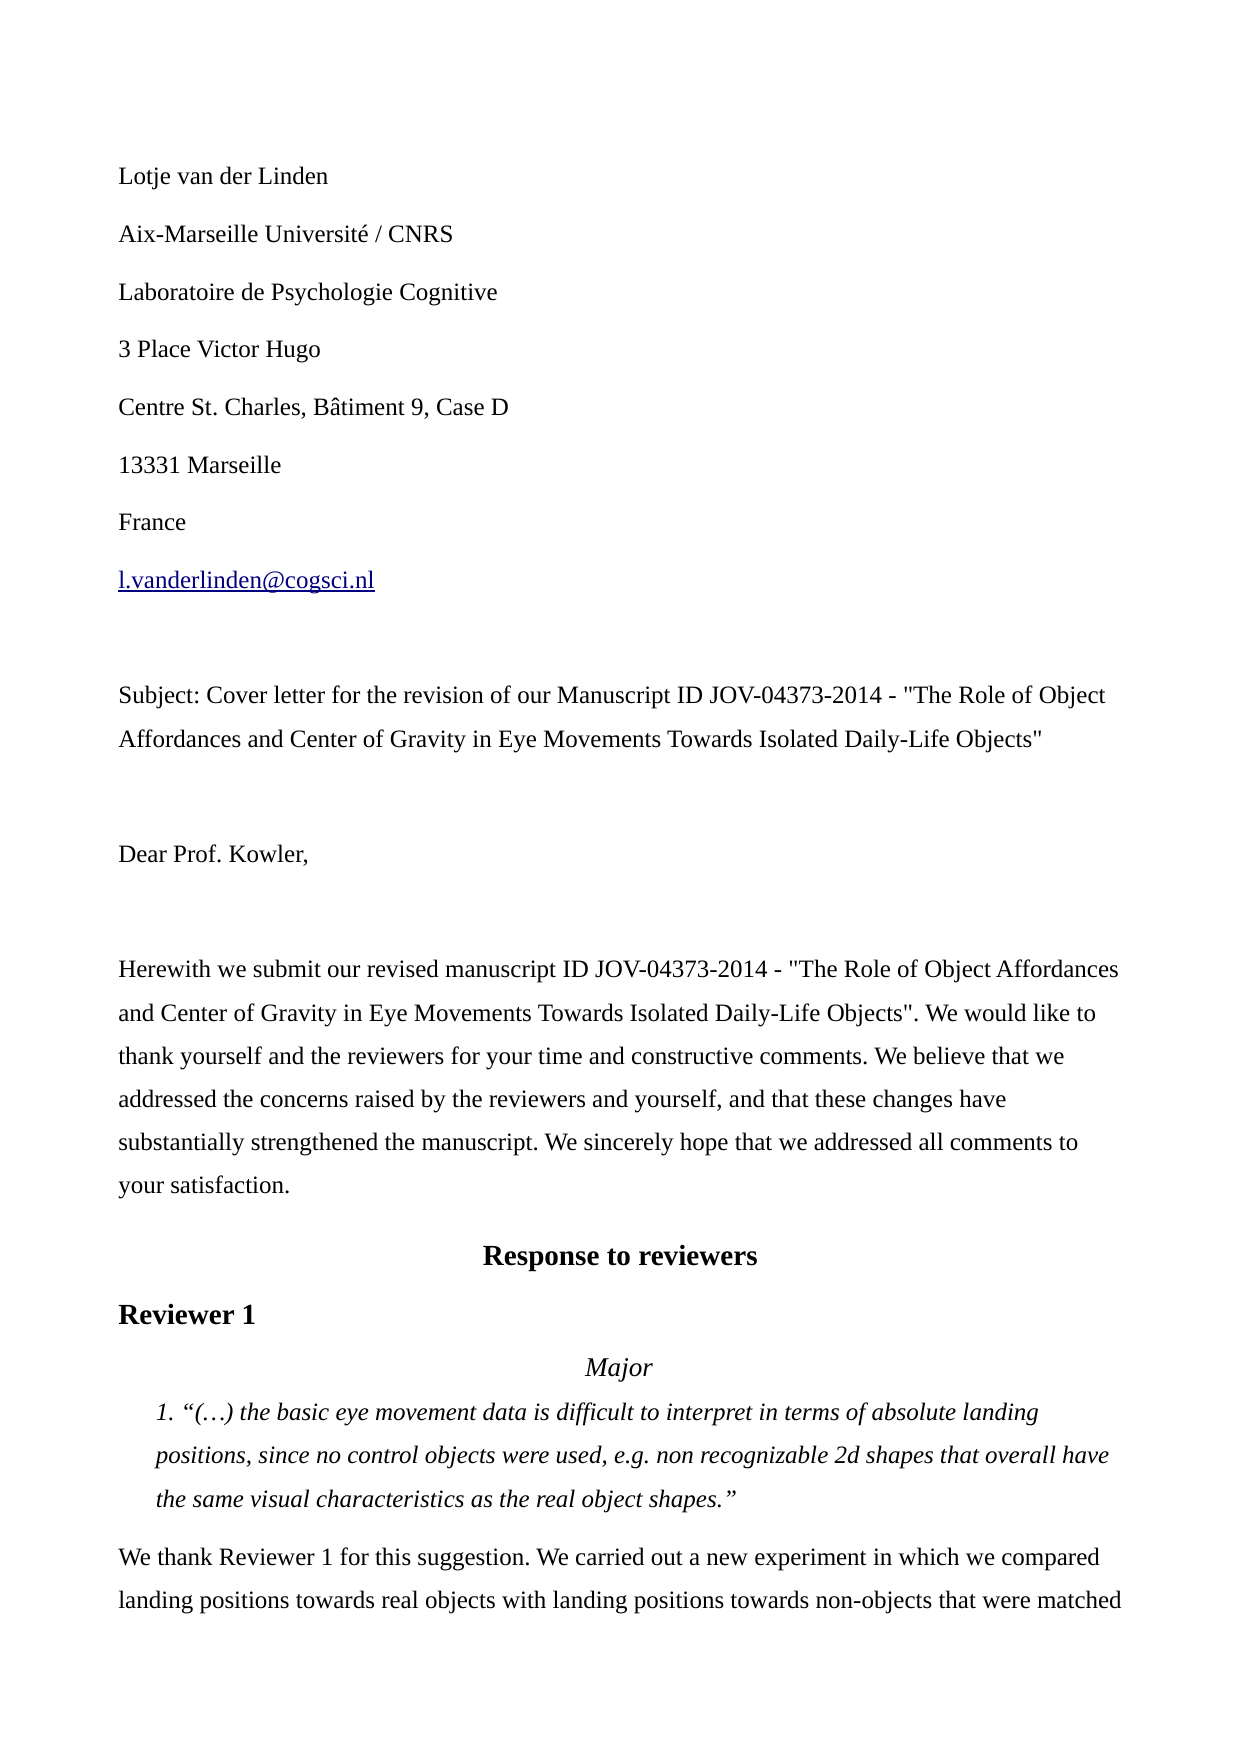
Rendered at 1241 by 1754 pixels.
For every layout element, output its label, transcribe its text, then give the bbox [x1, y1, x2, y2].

text Dear Prof. Kowler, [118, 839, 1122, 868]
subtitle Major [118, 1351, 1122, 1382]
text Laboratoire de Psychologie Cognitive [118, 277, 1122, 305]
text We thank Reviewer 1 for this suggestion. We carried out a new experiment in which we compared landing positions towards real objects with landing positions towards non-objects that were matched [118, 1542, 1122, 1614]
text 3 Place Victor Hugo [118, 334, 1122, 363]
subtitle Reviewer 1 [118, 1297, 1122, 1330]
subtitle Response to reviewers [118, 1238, 1122, 1272]
text Centre St. Charles, Bâtiment 9, Case D [118, 392, 1122, 421]
text Aix-Marseille Université / CNRS [118, 219, 1122, 248]
text France [118, 507, 1122, 536]
text 1. “(…) the basic eye movement data is difficult to interpret in terms of absolute landing positions, since no control objects were used, e.g. non recognizable 2d shapes that overall have the same visual characteristics as the real object shapes.” [156, 1397, 1122, 1512]
text 13331 Marseille [118, 450, 1122, 478]
text Subject: Cover letter for the revision of our Manuscript ID JOV-04373-2014 - "The Role of Object Affordances and Center of Gravity in Eye Movements Towards Isolated Daily-Life Objects" [118, 681, 1122, 752]
text Lotje van der Linden [118, 118, 1122, 190]
text l.vanderlinden@cogsci.nl [118, 565, 1122, 594]
text Herewith we submit our revised manuscript ID JOV-04373-2014 - "The Role of Object Affordances and Center of Gravity in Eye Movements Towards Isolated Daily-Life Objects". We would like to thank yourself and the reviewers for your time and constructive comments. We believe that we addressed the concerns raised by the reviewers and yourself, and that these changes have substantially strengthened the manuscript. We sincerely hope that we addressed all comments to your satisfaction. [118, 954, 1122, 1199]
